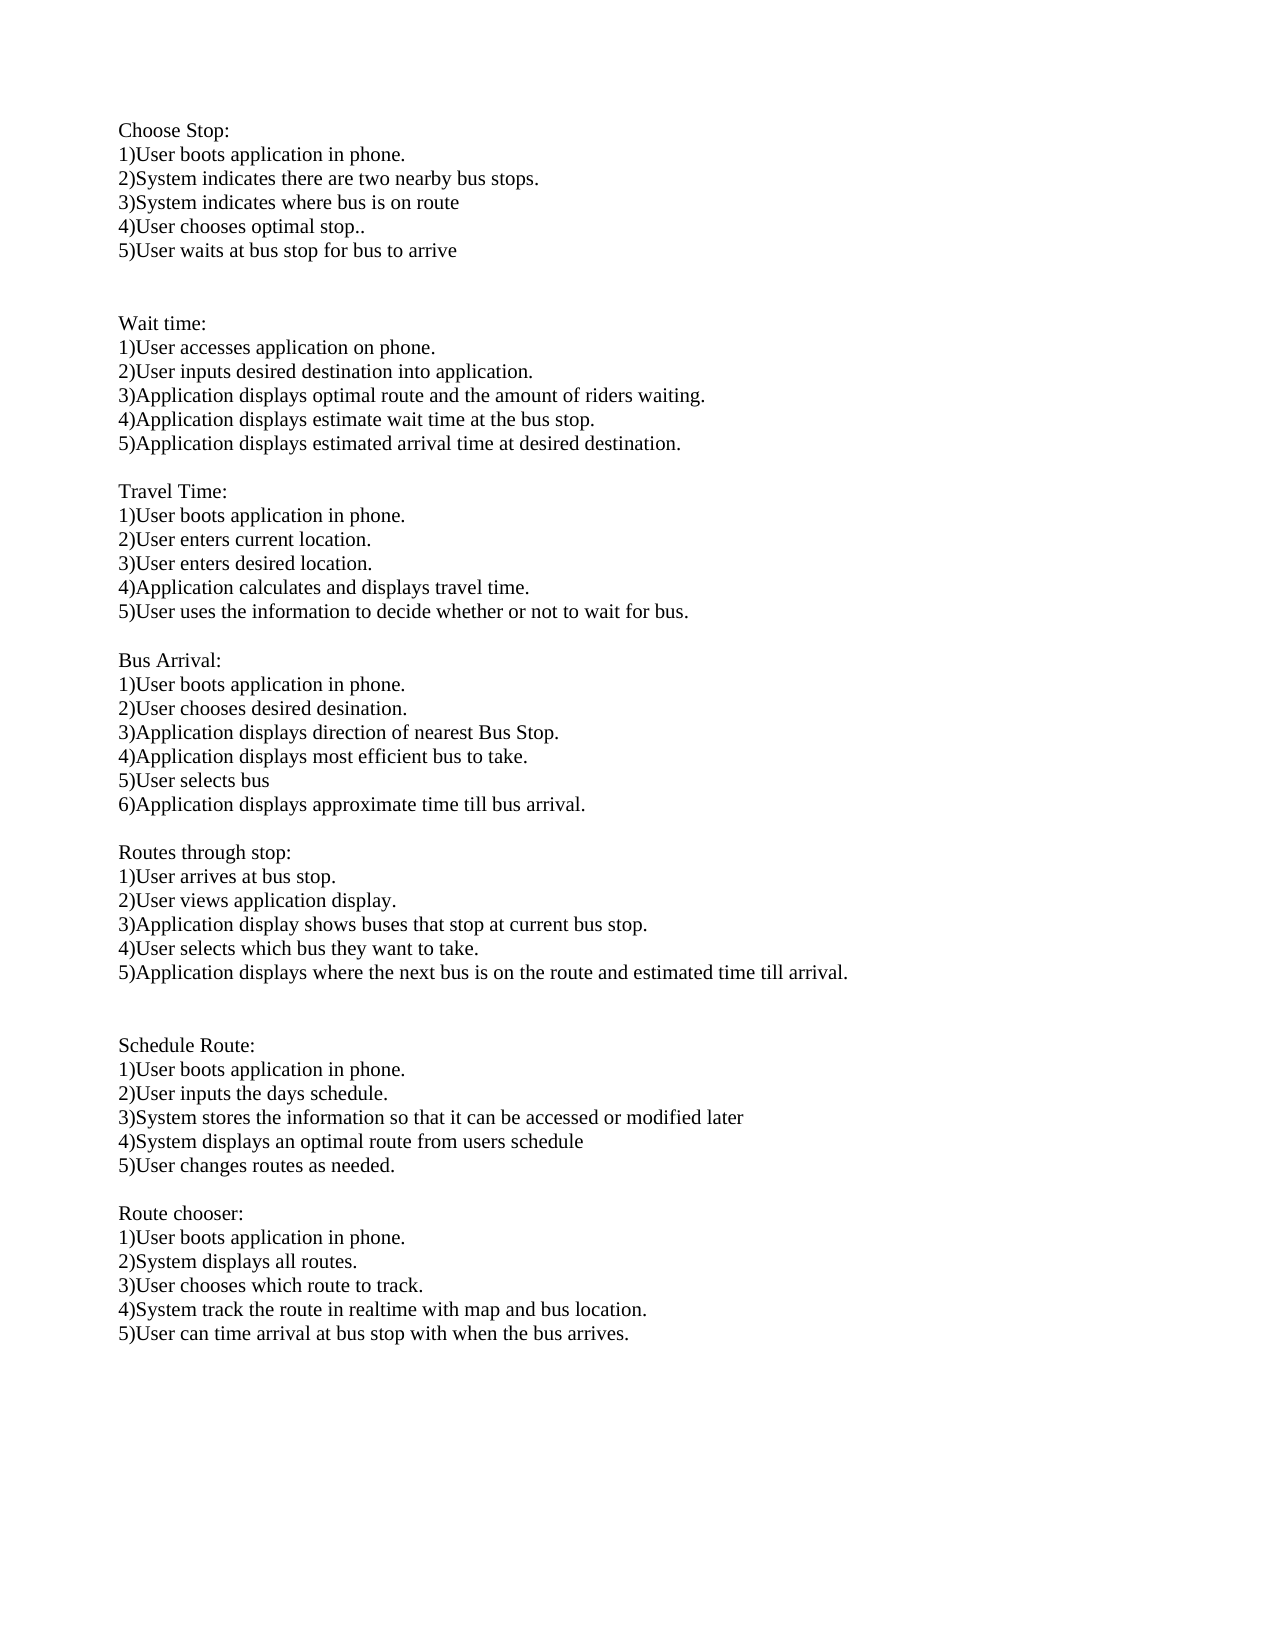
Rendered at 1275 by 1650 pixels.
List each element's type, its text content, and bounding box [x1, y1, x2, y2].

text 3)Application display shows buses that stop at current bus stop. [118, 912, 1157, 936]
text 5)Application displays estimated arrival time at desired destination. [118, 431, 1157, 455]
text 5)Application displays where the next bus is on the route and estimated time till arrival. [118, 960, 1157, 984]
text 4)System displays an optimal route from users schedule [118, 1129, 1157, 1153]
text 4)User chooses optimal stop.. [118, 214, 1157, 238]
text Route chooser: [118, 1201, 1157, 1225]
text 3)System indicates where bus is on route [118, 190, 1157, 214]
text 1)User boots application in phone. [118, 672, 1157, 696]
text 2)System displays all routes. [118, 1249, 1157, 1273]
text 1)User boots application in phone. [118, 1225, 1157, 1249]
text 2)User enters current location. [118, 527, 1157, 551]
text Bus Arrival: [118, 647, 1157, 672]
text Wait time: [118, 311, 1157, 335]
text Routes through stop: [118, 840, 1157, 864]
text 4)User selects which bus they want to take. [118, 936, 1157, 960]
text 4)Application calculates and displays travel time. [118, 575, 1157, 599]
text 5)User selects bus [118, 768, 1157, 792]
text 5)User can time arrival at bus stop with when the bus arrives. [118, 1321, 1157, 1345]
text 1)User accesses application on phone. [118, 335, 1157, 359]
text 1)User boots application in phone. [118, 142, 1157, 166]
text 2)User chooses desired desination. [118, 696, 1157, 720]
text 4)Application displays estimate wait time at the bus stop. [118, 407, 1157, 431]
text 3)Application displays optimal route and the amount of riders waiting. [118, 383, 1157, 407]
text 4)Application displays most efficient bus to take. [118, 744, 1157, 768]
text 3)User enters desired location. [118, 551, 1157, 575]
text 3)System stores the information so that it can be accessed or modified later [118, 1105, 1157, 1129]
text Travel Time: [118, 479, 1157, 503]
text 5)User changes routes as needed. [118, 1153, 1157, 1177]
text 3)User chooses which route to track. [118, 1273, 1157, 1297]
text 2)System indicates there are two nearby bus stops. [118, 166, 1157, 190]
text 5)User uses the information to decide whether or not to wait for bus. [118, 599, 1157, 623]
text 2)User inputs the days schedule. [118, 1081, 1157, 1105]
text Choose Stop: [118, 118, 1157, 142]
text 1)User boots application in phone. [118, 1057, 1157, 1081]
text 3)Application displays direction of nearest Bus Stop. [118, 720, 1157, 744]
text 1)User boots application in phone. [118, 503, 1157, 527]
text 6)Application displays approximate time till bus arrival. [118, 792, 1157, 816]
text 4)System track the route in realtime with map and bus location. [118, 1297, 1157, 1321]
text 5)User waits at bus stop for bus to arrive [118, 238, 1157, 262]
text 2)User views application display. [118, 888, 1157, 912]
text Schedule Route: [118, 1032, 1157, 1057]
text 2)User inputs desired destination into application. [118, 359, 1157, 383]
text 1)User arrives at bus stop. [118, 864, 1157, 888]
